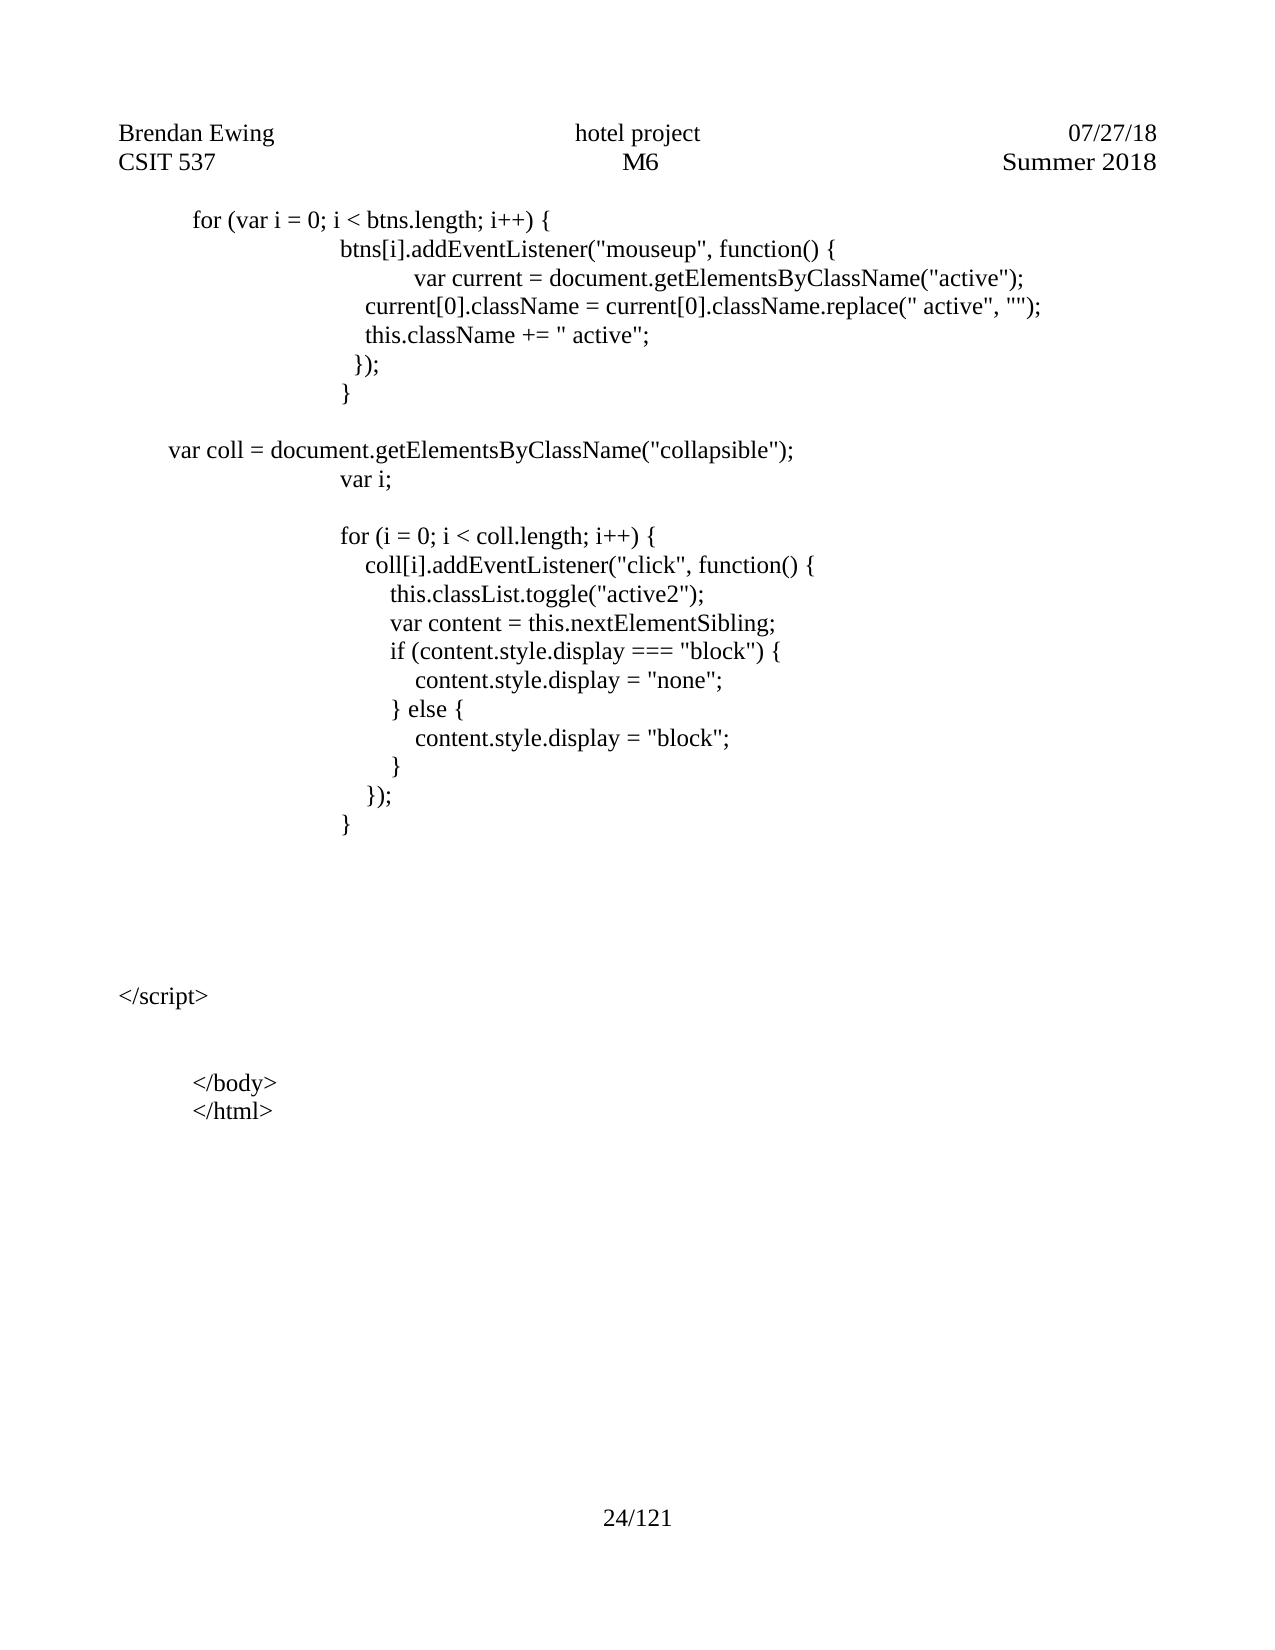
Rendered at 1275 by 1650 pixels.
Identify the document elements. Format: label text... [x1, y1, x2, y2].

text current[0].className = current[0].className.replace(" active", ""); [118, 291, 1157, 320]
text content.style.display = "none"; [118, 665, 1157, 694]
text var coll = document.getElementsByClassName("collapsible"); [118, 435, 1157, 464]
text this.className += " active"; [118, 320, 1157, 349]
text }); [118, 780, 1157, 809]
text coll[i].addEventListener("click", function() { [118, 550, 1157, 579]
text </body> [118, 1068, 1157, 1096]
text } [118, 378, 1157, 406]
text } [118, 809, 1157, 838]
text var i; [118, 464, 1157, 493]
text content.style.display = "block"; [118, 723, 1157, 751]
text for (i = 0; i < coll.length; i++) { [118, 521, 1157, 550]
text btns[i].addEventListener("mouseup", function() { [118, 234, 1157, 263]
text for (var i = 0; i < btns.length; i++) { [118, 205, 1157, 234]
text </script> [118, 981, 1157, 1010]
text var content = this.nextElementSibling; [118, 608, 1157, 636]
text this.classList.toggle("active2"); [118, 579, 1157, 608]
text var current = document.getElementsByClassName("active"); [118, 263, 1157, 291]
text if (content.style.display === "block") { [118, 636, 1157, 665]
text } [118, 751, 1157, 780]
text }); [118, 349, 1157, 378]
text </html> [118, 1096, 1157, 1125]
text } else { [118, 694, 1157, 723]
